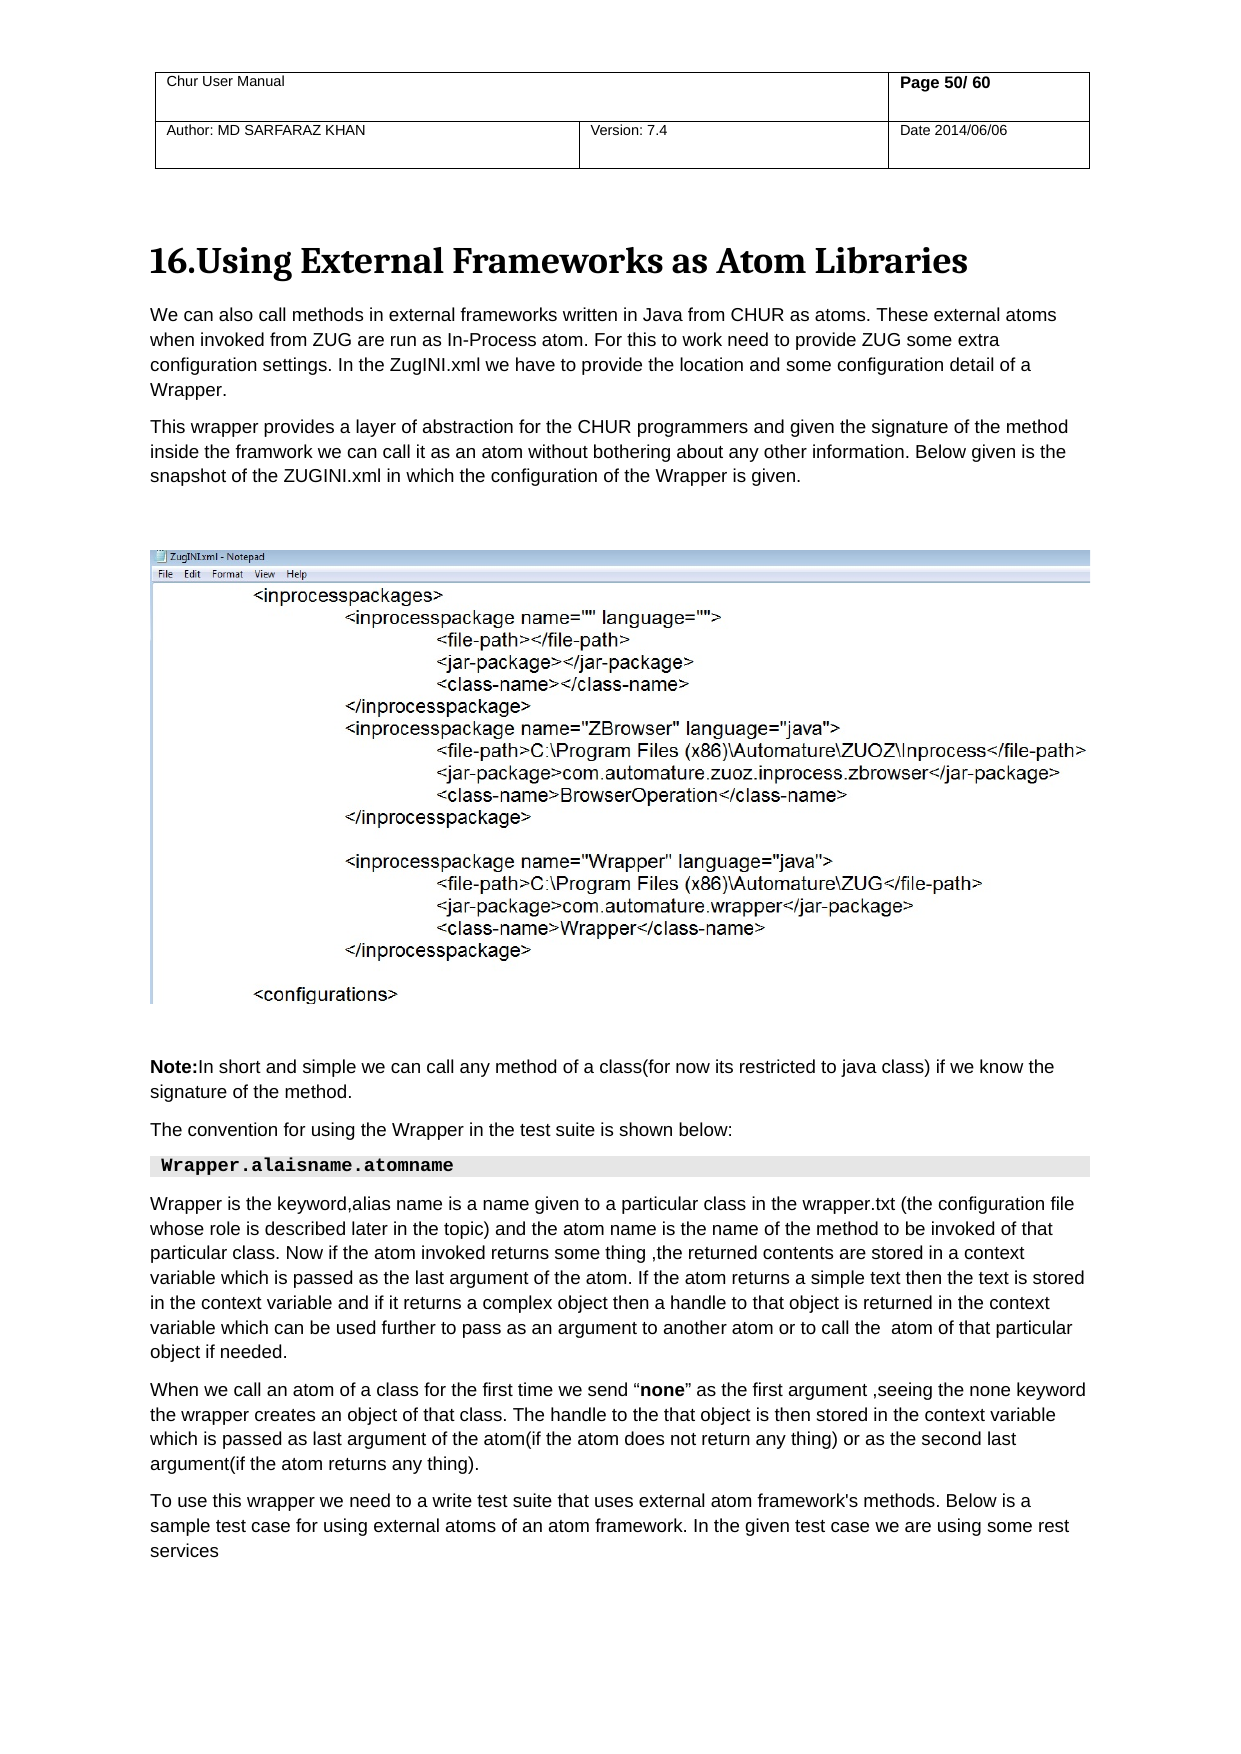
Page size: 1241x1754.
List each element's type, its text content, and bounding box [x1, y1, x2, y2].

picture [150, 550, 1091, 1004]
subtitle 16.Using External Frameworks as Atom Libraries [150, 240, 1090, 283]
text Note:In short and simple we can call any method of a class(for now its restricted to java class) if we know the signature of the method. [150, 1056, 1090, 1103]
text When we call an atom of a class for the first time we send “none” as the first argument ,seeing the none keyword the wrapper creates an object of that class. The handle to the that object is then stored in the context variable which is passed as last argument of the atom(if the atom does not return any thing) or as the second last argument(if the atom returns any thing). [150, 1378, 1090, 1474]
text Wrapper.alaisname.atomname [150, 1156, 1090, 1177]
text Wrapper is the keyword,alias name is a name given to a particular class in the wrapper.txt (the configuration file whose role is described later in the topic) and the atom name is the name of the method to be invoked of that particular class. Now if the atom invoked returns some thing ,the returned contents are stored in a context variable which is passed as the last argument of the atom. If the atom returns a simple text then the text is stored in the context variable and if it returns a complex object then a handle to that object is returned in the context variable which can be used further to pass as an argument to another atom or to call the atom of that particular object if needed. [150, 1192, 1090, 1363]
text We can also call methods in external frameworks written in Java from CHUR as atoms. These external atoms when invoked from ZUG are run as In-Process atom. For this to work need to provide ZUG some extra configuration settings. In the ZugINI.xml we have to provide the location and some configuration detail of a Wrapper. [150, 304, 1090, 400]
text This wrapper provides a layer of abstraction for the CHUR programmers and given the signature of the method inside the framwork we can call it as an atom without bothering about any other information. Below given is the snapshot of the ZUGINI.xml in which the configuration of the Wrapper is given. [150, 416, 1090, 487]
text The convention for using the Wrapper in the test suite is shown below: [150, 1118, 1090, 1140]
text To use this wrapper we need to a write test suite that uses external atom framework's methods. Below is a sample test case for using external atoms of an atom framework. In the given test case we are using some rest services [150, 1490, 1090, 1561]
